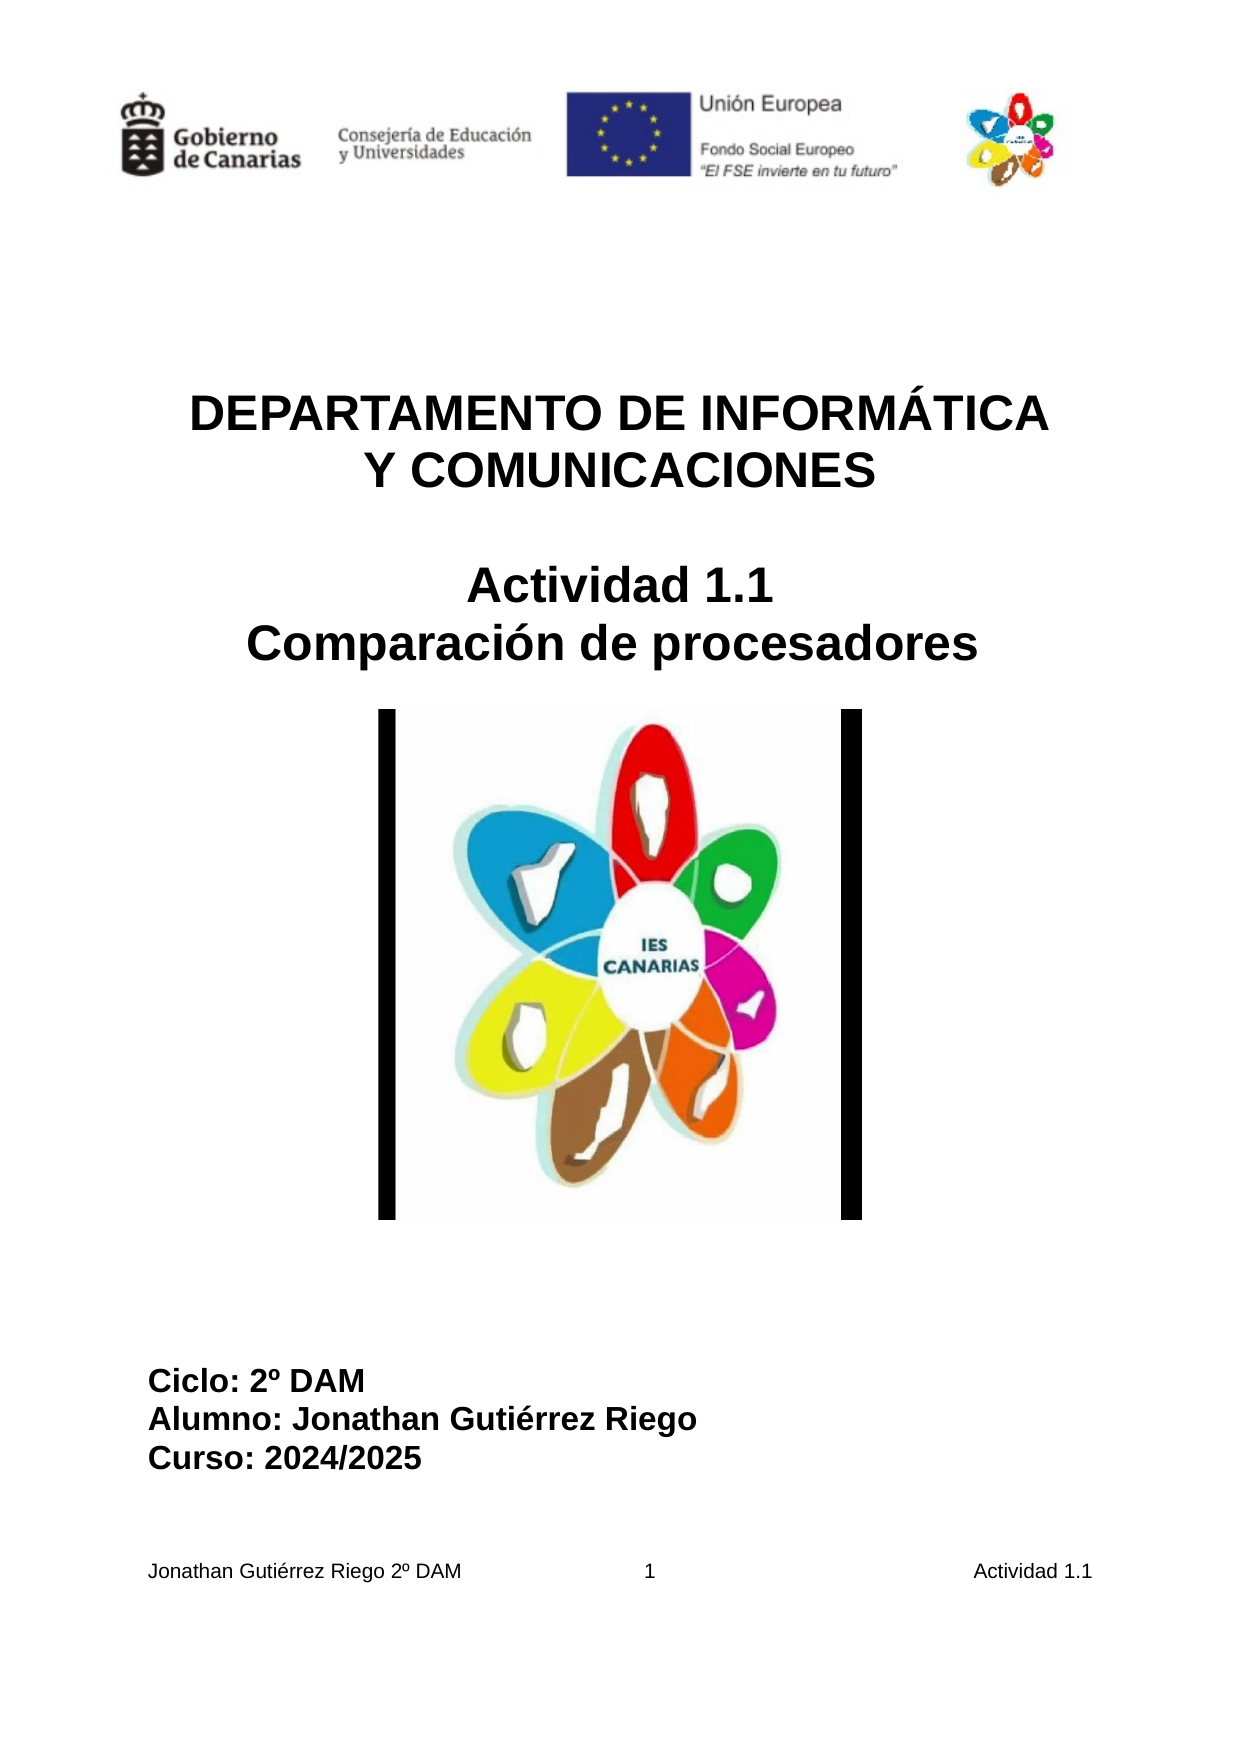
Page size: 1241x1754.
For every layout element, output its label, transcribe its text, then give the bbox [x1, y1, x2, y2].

text Alumno: Jonathan Gutiérrez Riego [148, 1399, 1093, 1438]
text DEPARTAMENTO DE INFORMÁTICA [148, 383, 1093, 441]
text Curso: 2024/2025 [148, 1438, 1093, 1476]
picture [107, 88, 1134, 193]
text Ciclo: 2º DAM [148, 1361, 1093, 1399]
text Actividad 1.1 [148, 556, 1093, 613]
text Comparación de procesadores [148, 613, 1093, 671]
picture [378, 709, 862, 1220]
text Y COMUNICACIONES [148, 441, 1093, 498]
